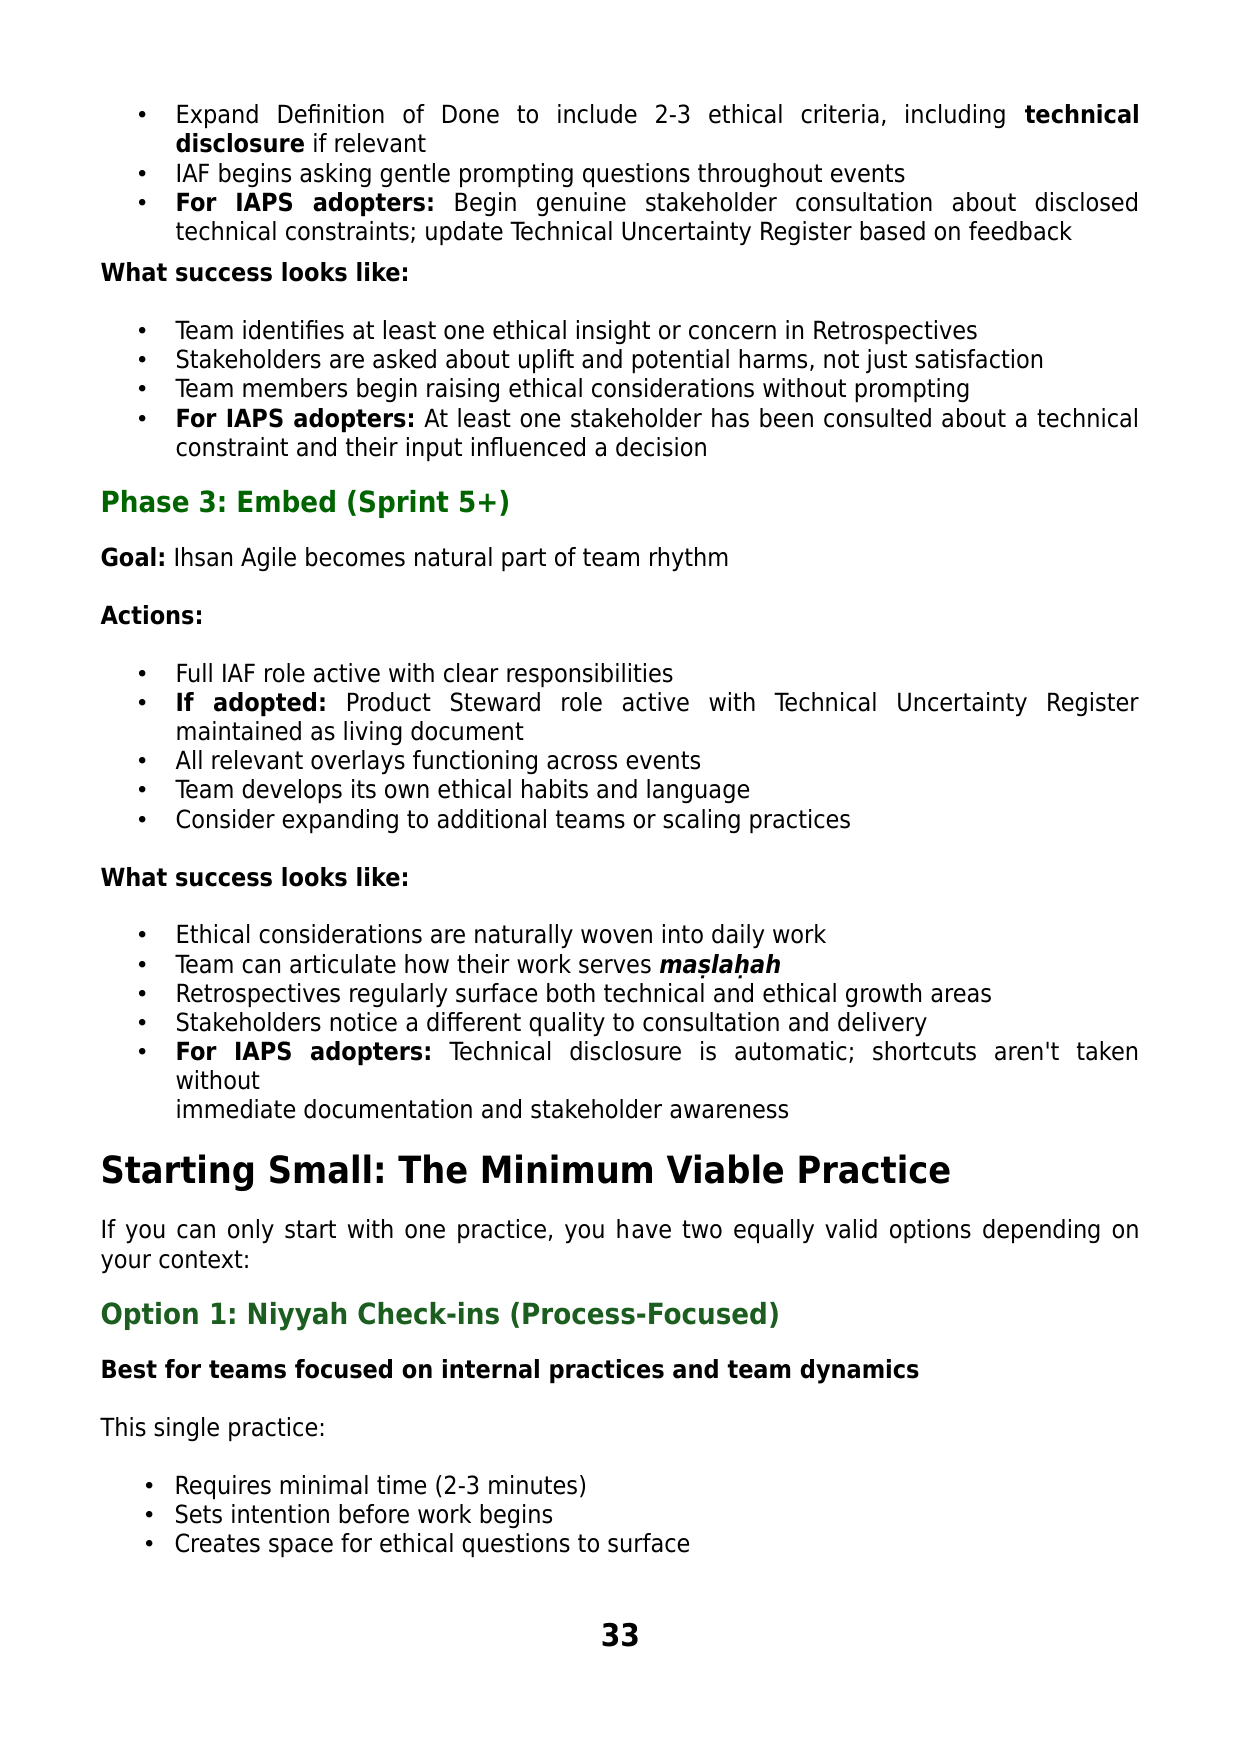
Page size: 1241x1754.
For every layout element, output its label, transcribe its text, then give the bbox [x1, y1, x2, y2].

text Best for teams focused on internal practices and team dynamics [100, 1355, 1140, 1384]
list IAF begins asking gentle prompting questions throughout events [138, 159, 1140, 188]
list Team identifies at least one ethical insight or concern in Retrospectives [138, 316, 1140, 346]
subtitle Phase 3: Embed (Sprint 5+) [100, 486, 1140, 520]
list Team can articulate how their work serves maṣlaḥah [138, 950, 1140, 979]
list Retrospectives regularly surface both technical and ethical growth areas [138, 979, 1140, 1008]
list Expand Definition of Done to include 2-3 ethical criteria, including technical disclosure if relevant [138, 100, 1140, 159]
subtitle Starting Small: The Minimum Viable Practice [100, 1148, 1140, 1192]
list If adopted: Product Steward role active with Technical Uncertainty Register maintained as living document [138, 688, 1140, 747]
text This single practice: [100, 1413, 1140, 1442]
list Requires minimal time (2-3 minutes) [145, 1471, 1140, 1500]
text Actions: [100, 601, 1140, 630]
list For IAPS adopters: Technical disclosure is automatic; shortcuts aren't taken without [138, 1037, 1140, 1096]
text If you can only start with one practice, you have two equally valid options depending on your context: [100, 1216, 1140, 1274]
list Ethical considerations are naturally woven into daily work [138, 921, 1140, 950]
list Full IAF role active with clear responsibilities [138, 659, 1140, 688]
list Sets intention before work begins [145, 1500, 1140, 1529]
list All relevant overlays functioning across events [138, 747, 1140, 776]
list Stakeholders notice a different quality to consultation and delivery [138, 1008, 1140, 1037]
list immediate documentation and stakeholder awareness [138, 1096, 1140, 1125]
text Goal: Ihsan Agile becomes natural part of team rhythm [100, 543, 1140, 572]
list Consider expanding to additional teams or scaling practices [138, 805, 1140, 834]
subtitle Option 1: Niyyah Check-ins (Process-Focused) [100, 1297, 1140, 1331]
list Team members begin raising ethical considerations without prompting [138, 375, 1140, 404]
list For IAPS adopters: At least one stakeholder has been consulted about a technical constraint and their input influenced a decision [138, 404, 1140, 462]
text What success looks like: [100, 863, 1140, 892]
list For IAPS adopters: Begin genuine stakeholder consultation about disclosed technical constraints; update Technical Uncertainty Register based on feedback [138, 188, 1140, 246]
list Stakeholders are asked about uplift and potential harms, not just satisfaction [138, 346, 1140, 375]
list Team develops its own ethical habits and language [138, 776, 1140, 805]
text What success looks like: [100, 258, 1140, 288]
list Creates space for ethical questions to surface [145, 1529, 1140, 1559]
